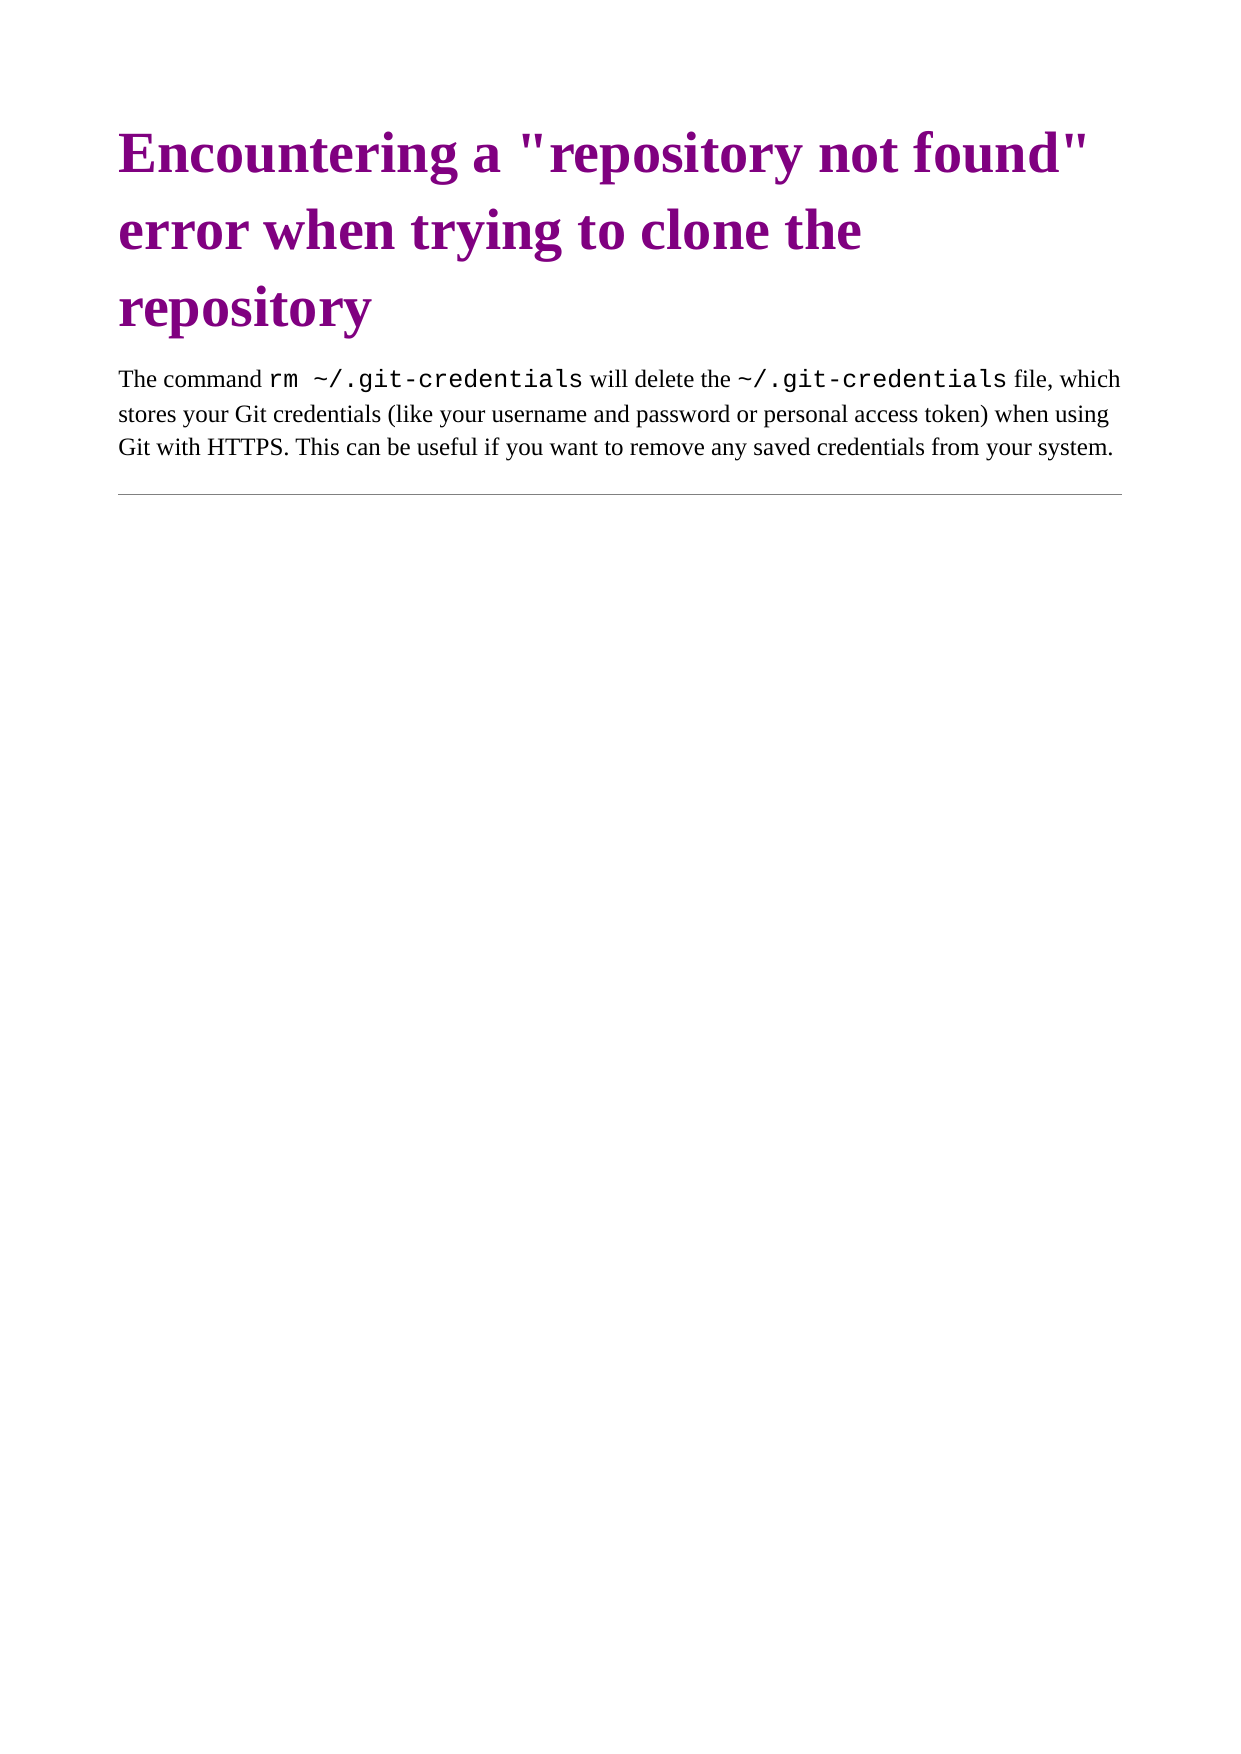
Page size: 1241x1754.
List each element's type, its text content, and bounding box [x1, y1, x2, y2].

text Encountering a "repository not found" error when trying to clone the repository [118, 118, 1122, 339]
text The command rm ~/.git-credentials will delete the ~/.git-credentials file, which stores your Git credentials (like your username and password or personal access token) when using Git with HTTPS. This can be useful if you want to remove any saved credentials from your system. [118, 364, 1122, 461]
